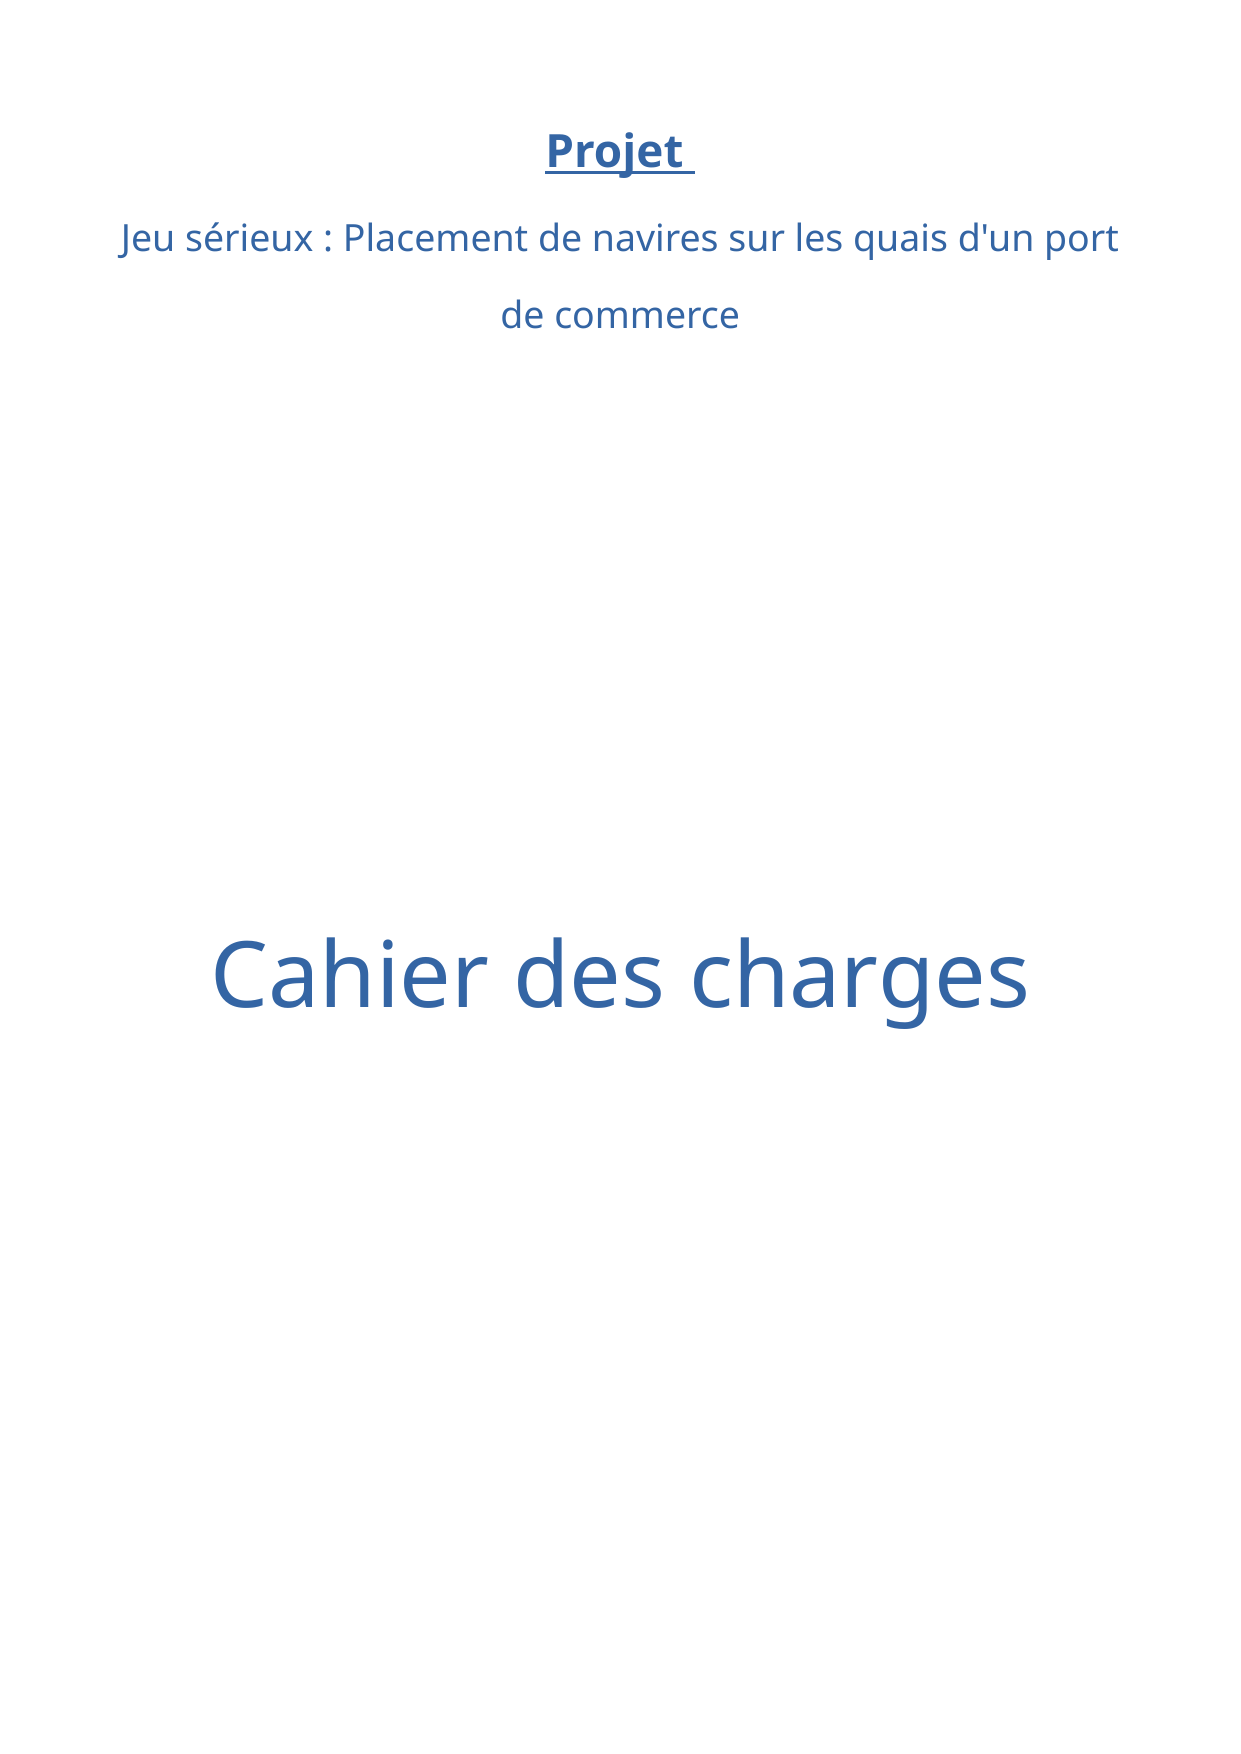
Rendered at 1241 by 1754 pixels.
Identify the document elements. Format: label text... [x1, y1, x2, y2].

text Cahier des charges [118, 909, 1122, 1034]
text Jeu sérieux : Placement de navires sur les quais d'un port de commerce [118, 212, 1122, 339]
text Projet [118, 118, 1122, 181]
